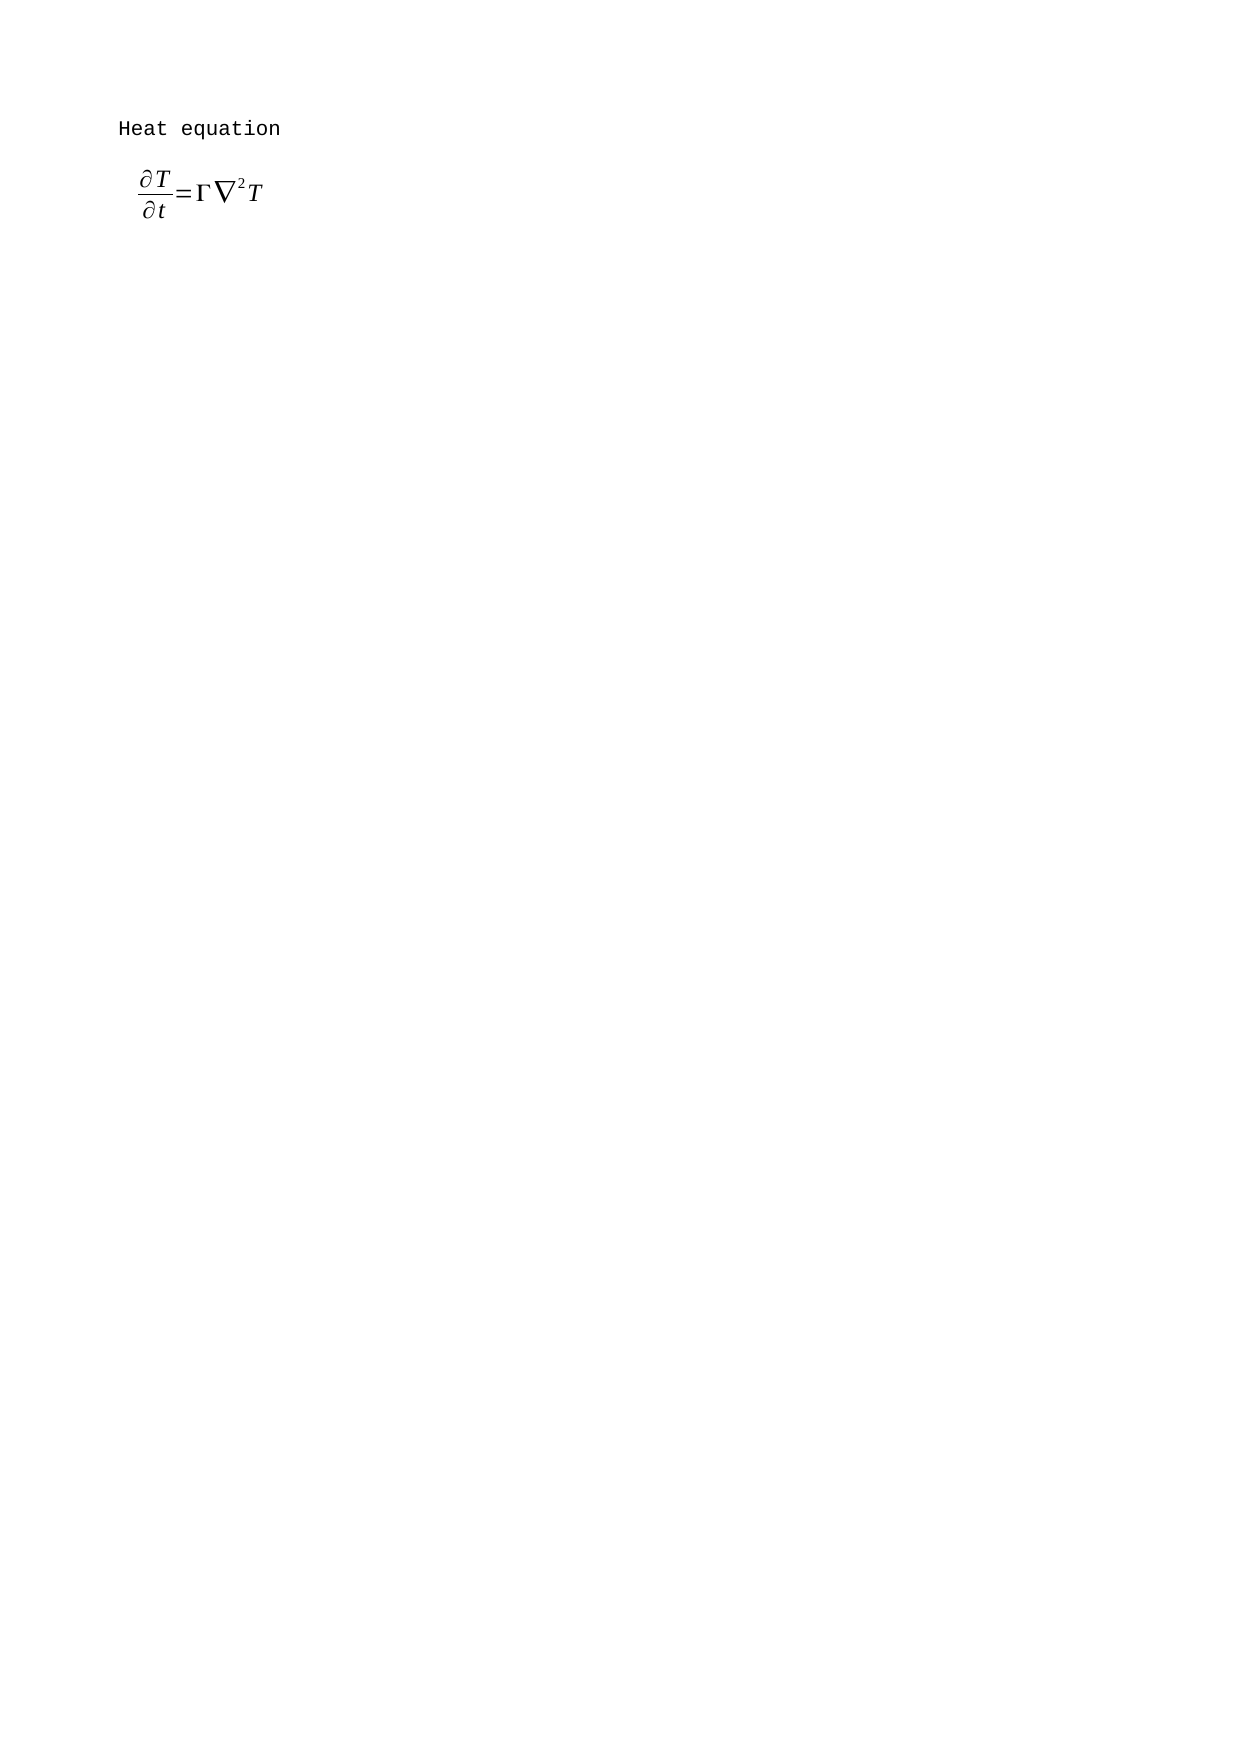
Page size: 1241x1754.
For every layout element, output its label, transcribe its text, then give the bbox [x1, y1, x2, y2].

text Heat equation [118, 118, 1122, 142]
